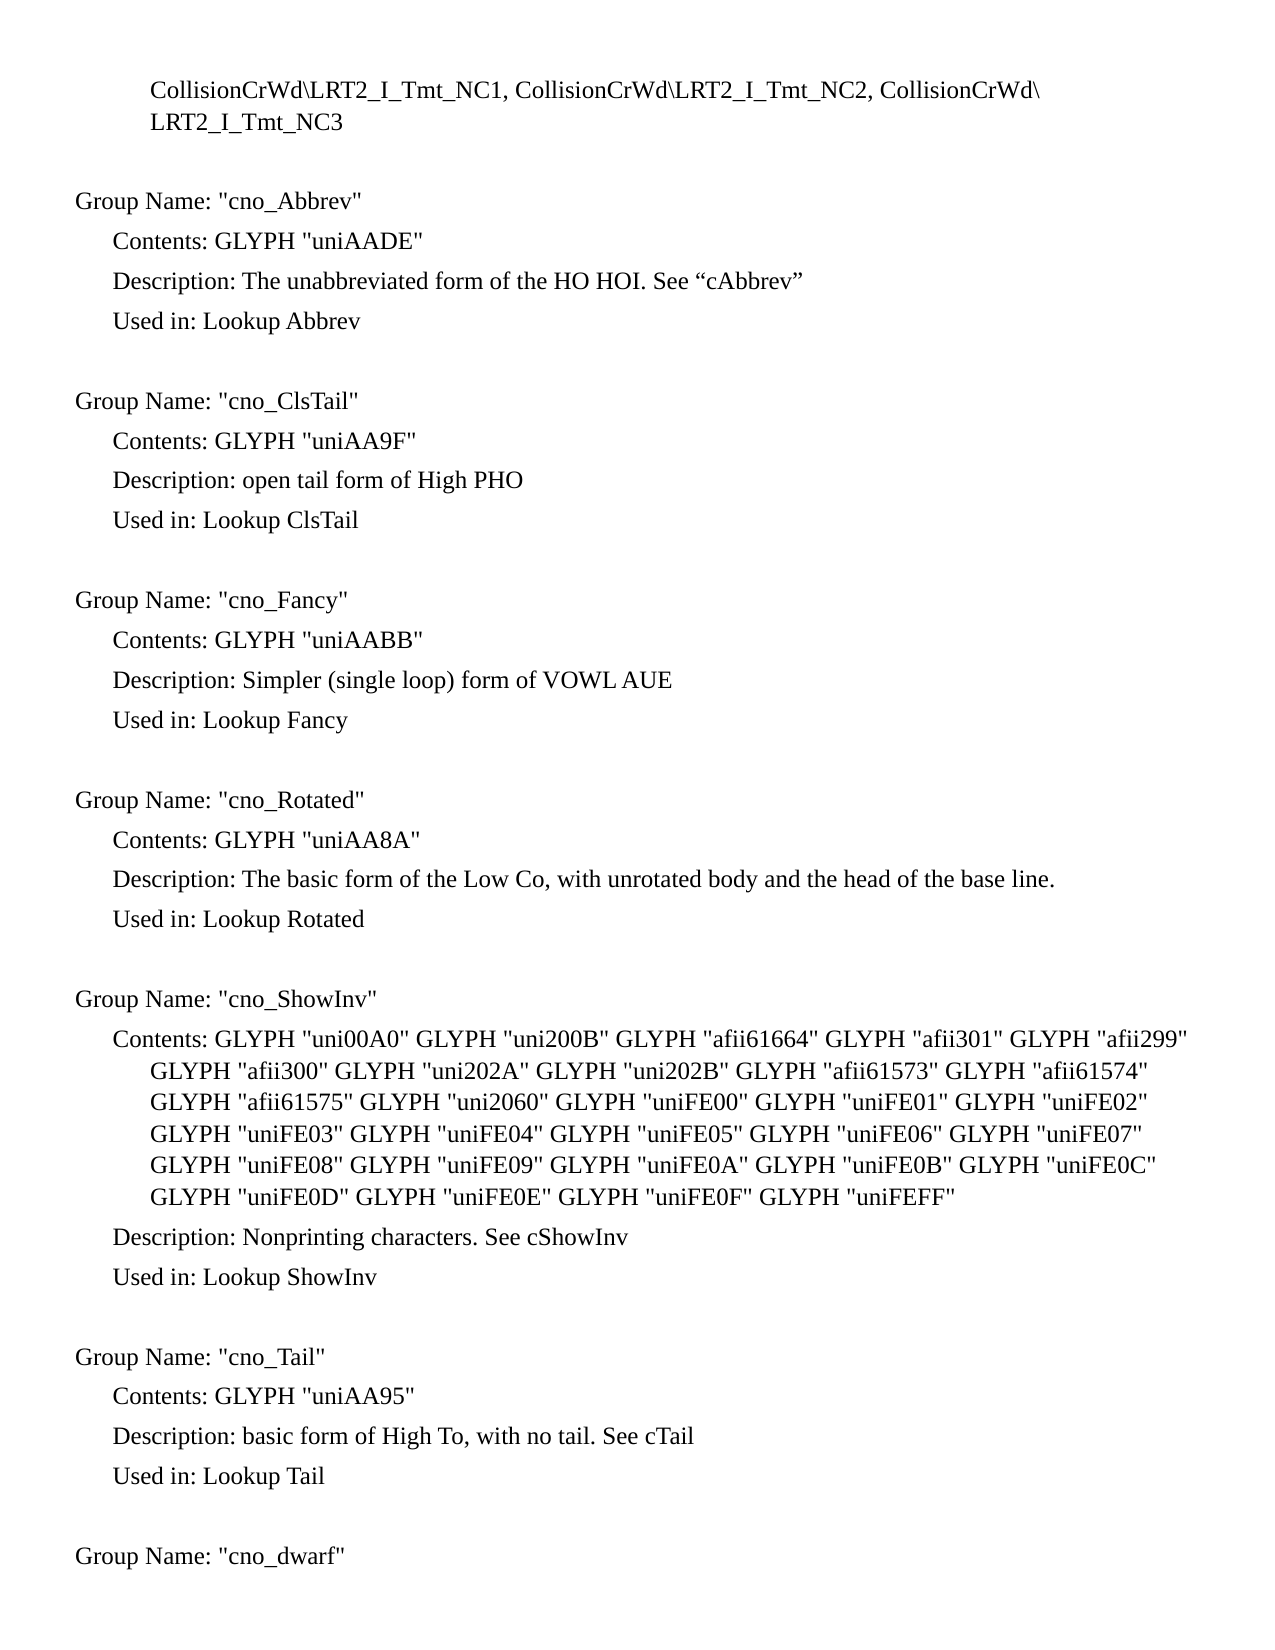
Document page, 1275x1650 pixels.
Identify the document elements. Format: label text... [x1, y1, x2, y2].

text Group Name: "cno_ShowInv" [75, 984, 1200, 1013]
text Group Name: "cno_dwarf" [75, 1541, 1200, 1570]
text Contents: GLYPH "uniAA9F" [112, 426, 1200, 454]
text Group Name: "cno_Fancy" [75, 585, 1200, 614]
text Used in: Lookup Tail [112, 1461, 1200, 1490]
text Description: The unabbreviated form of the HO HOI. See “cAbbrev” [112, 266, 1200, 295]
text Used in: Lookup Rotated [112, 904, 1200, 933]
text Description: basic form of High To, with no tail. See cTail [112, 1421, 1200, 1450]
text Group Name: "cno_ClsTail" [75, 386, 1200, 414]
text Description: open tail form of High PHO [112, 466, 1200, 494]
text Contents: GLYPH "uniAABB" [112, 625, 1200, 654]
text Contents: GLYPH "uniAA8A" [112, 825, 1200, 853]
text Used in: Lookup ClsTail [112, 506, 1200, 534]
text Used in: Lookup Abbrev [112, 306, 1200, 335]
text Group Name: "cno_Abbrev" [75, 186, 1200, 215]
text Description: Nonprinting characters. See cShowInv [112, 1222, 1200, 1251]
text Contents: GLYPH "uniAADE" [112, 226, 1200, 255]
text Used in: Lookup ShowInv [112, 1262, 1200, 1291]
text Contents: GLYPH "uni00A0" GLYPH "uni200B" GLYPH "afii61664" GLYPH "afii301" GLYPH "afii299" GLYPH "afii300" GLYPH "uni202A" GLYPH "uni202B" GLYPH "afii61573" GLYPH "afii61574" GLYPH "afii61575" GLYPH "uni2060" GLYPH "uniFE00" GLYPH "uniFE01" GLYPH "uniFE02" GLYPH "uniFE03" GLYPH "uniFE04" GLYPH "uniFE05" GLYPH "uniFE06" GLYPH "uniFE07" GLYPH "uniFE08" GLYPH "uniFE09" GLYPH "uniFE0A" GLYPH "uniFE0B" GLYPH "uniFE0C" GLYPH "uniFE0D" GLYPH "uniFE0E" GLYPH "uniFE0F" GLYPH "uniFEFF" [112, 1024, 1200, 1211]
text Group Name: "cno_Rotated" [75, 785, 1200, 813]
text Contents: GLYPH "uniAA95" [112, 1381, 1200, 1410]
text Description: Simpler (single loop) form of VOWL AUE [112, 665, 1200, 694]
text Description: The basic form of the Low Co, with unrotated body and the head of the base line. [112, 864, 1200, 893]
text Group Name: "cno_Tail" [75, 1342, 1200, 1370]
text CollisionCrWd\LRT2_I_Tmt_NC1, CollisionCrWd\LRT2_I_Tmt_NC2, CollisionCrWd\LRT2_I_Tmt_NC3 [112, 75, 1200, 135]
text Used in: Lookup Fancy [112, 705, 1200, 734]
